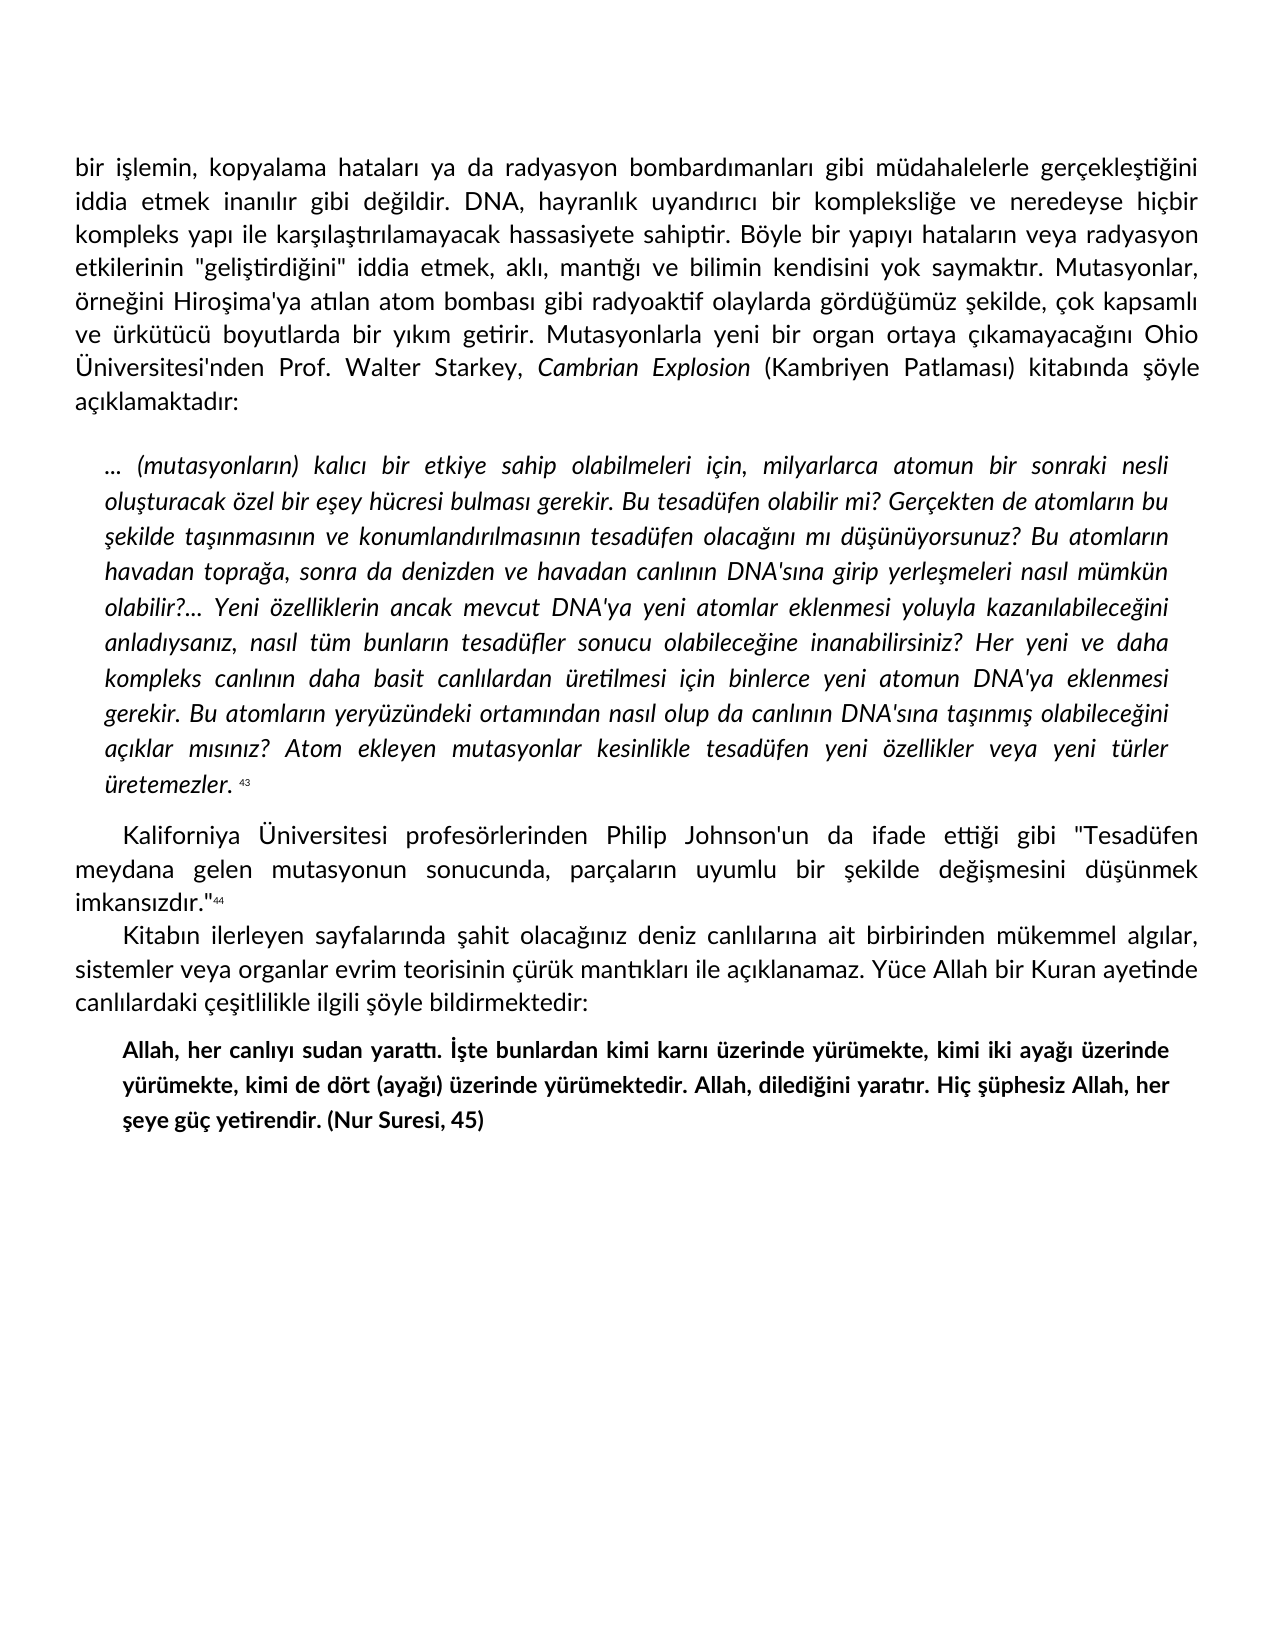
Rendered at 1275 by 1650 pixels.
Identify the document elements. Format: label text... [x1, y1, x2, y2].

text Allah, her canlıyı sudan yarattı. İşte bunlardan kimi karnı üzerinde yürümekte, kimi iki ayağı üzerinde yürümekte, kimi de dört (ayağı) üzerinde yürümektedir. Allah, dilediğini yaratır. Hiç şüphesiz Allah, her şeye güç yetirendir. (Nur Suresi, 45) [122, 1030, 1171, 1136]
text Kitabın ilerleyen sayfalarında şahit olacağınız deniz canlılarına ait birbirinden mükemmel algılar, sistemler veya organlar evrim teorisinin çürük mantıkları ile açıklanamaz. Yüce Allah bir Kuran ayetinde canlılardaki çeşitlilikle ilgili şöyle bildirmektedir: [75, 918, 1200, 1018]
text ... (mutasyonların) kalıcı bir etkiye sahip olabilmeleri için, milyarlarca atomun bir sonraki nesli oluşturacak özel bir eşey hücresi bulması gerekir. Bu tesadüfen olabilir mi? Gerçekten de atomların bu şekilde taşınmasının ve konumlandırılmasının tesadüfen olacağını mı düşünüyorsunuz? Bu atomların havadan toprağa, sonra da denizden ve havadan canlının DNA'sına girip yerleşmeleri nasıl mümkün olabilir?... Yeni özelliklerin ancak mevcut DNA'ya yeni atomlar eklenmesi yoluyla kazanılabileceğini anladıysanız, nasıl tüm bunların tesadüfler sonucu olabileceğine inanabilirsiniz? Her yeni ve daha kompleks canlının daha basit canlılardan üretilmesi için binlerce yeni atomun DNA'ya eklenmesi gerekir. Bu atomların yeryüzündeki ortamından nasıl olup da canlının DNA'sına taşınmış olabileceğini açıklar mısınız? Atom ekleyen mutasyonlar kesinlikle tesadüfen yeni özellikler veya yeni türler üretemezler. 43 [104, 446, 1171, 800]
text bir işlemin, kopyalama hataları ya da radyasyon bombardımanları gibi müdahalelerle gerçekleştiğini iddia etmek inanılır gibi değildir. DNA, hayranlık uyandırıcı bir kompleksliğe ve neredeyse hiçbir kompleks yapı ile karşılaştırılamayacak hassasiyete sahiptir. Böyle bir yapıyı hataların veya radyasyon etkilerinin "geliştirdiğini" iddia etmek, aklı, mantığı ve bilimin kendisini yok saymaktır. Mutasyonlar, örneğini Hiroşima'ya atılan atom bombası gibi radyoaktif olaylarda gördüğümüz şekilde, çok kapsamlı ve ürkütücü boyutlarda bir yıkım getirir. Mutasyonlarla yeni bir organ ortaya çıkamayacağını Ohio Üniversitesi'nden Prof. Walter Starkey, Cambrian Explosion (Kambriyen Patlaması) kitabında şöyle açıklamaktadır: [75, 150, 1200, 417]
text Kaliforniya Üniversitesi profesörlerinden Philip Johnson'un da ifade ettiği gibi "Tesadüfen meydana gelen mutasyonun sonucunda, parçaların uyumlu bir şekilde değişmesini düşünmek imkansızdır."44 [75, 818, 1200, 918]
